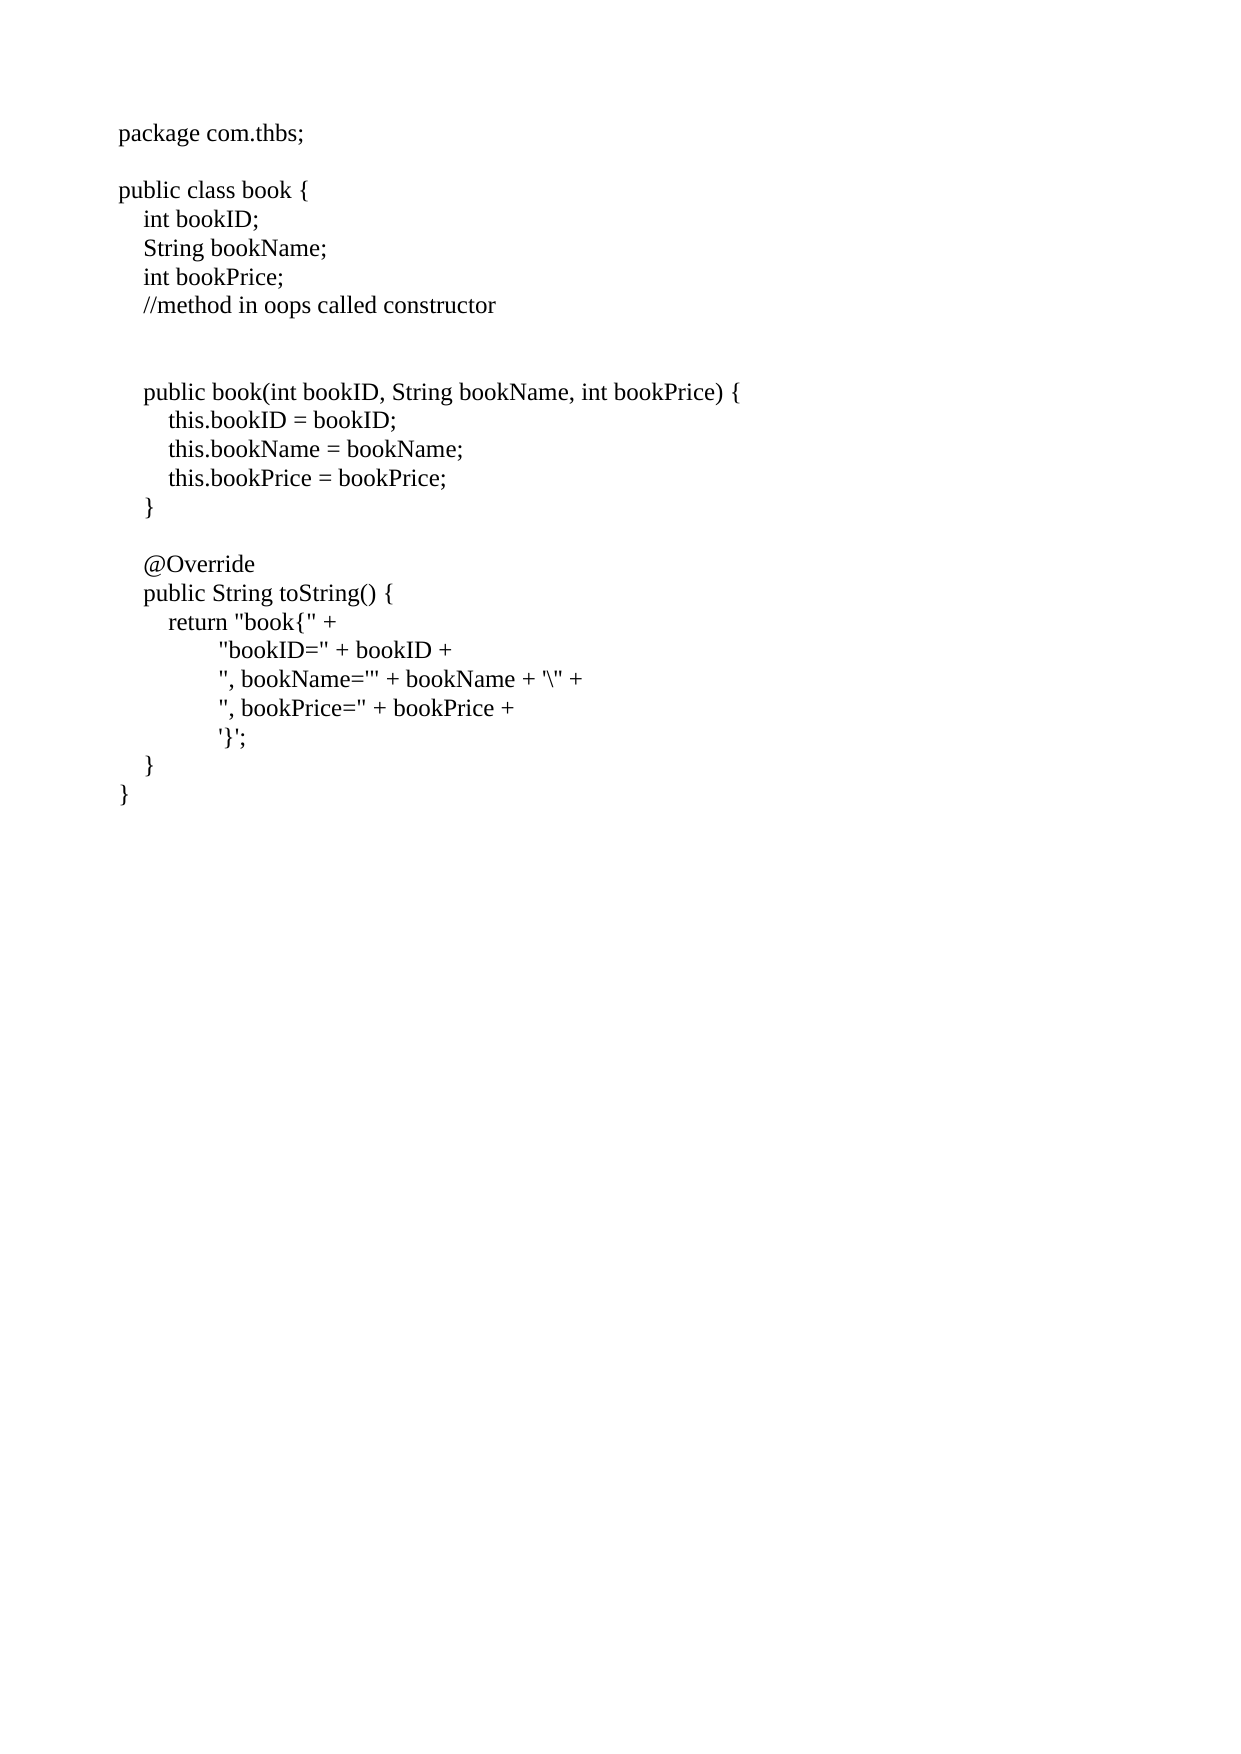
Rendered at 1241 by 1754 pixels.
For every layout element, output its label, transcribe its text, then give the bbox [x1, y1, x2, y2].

text @Override [118, 549, 1122, 578]
text this.bookPrice = bookPrice; [118, 463, 1122, 492]
text int bookID; [118, 204, 1122, 233]
text this.bookID = bookID; [118, 406, 1122, 434]
text '}'; [118, 722, 1122, 751]
text } [118, 751, 1122, 779]
text public book(int bookID, String bookName, int bookPrice) { [118, 377, 1122, 406]
text public class book { [118, 176, 1122, 204]
text } [118, 779, 1122, 808]
text return "book{" + [118, 607, 1122, 636]
text package com.thbs; [118, 118, 1122, 147]
text String bookName; [118, 233, 1122, 262]
text ", bookPrice=" + bookPrice + [118, 693, 1122, 722]
text "bookID=" + bookID + [118, 636, 1122, 664]
text this.bookName = bookName; [118, 434, 1122, 463]
text ", bookName='" + bookName + '\'' + [118, 664, 1122, 693]
text //method in oops called constructor [118, 291, 1122, 319]
text int bookPrice; [118, 262, 1122, 291]
text public String toString() { [118, 578, 1122, 607]
text } [118, 492, 1122, 521]
